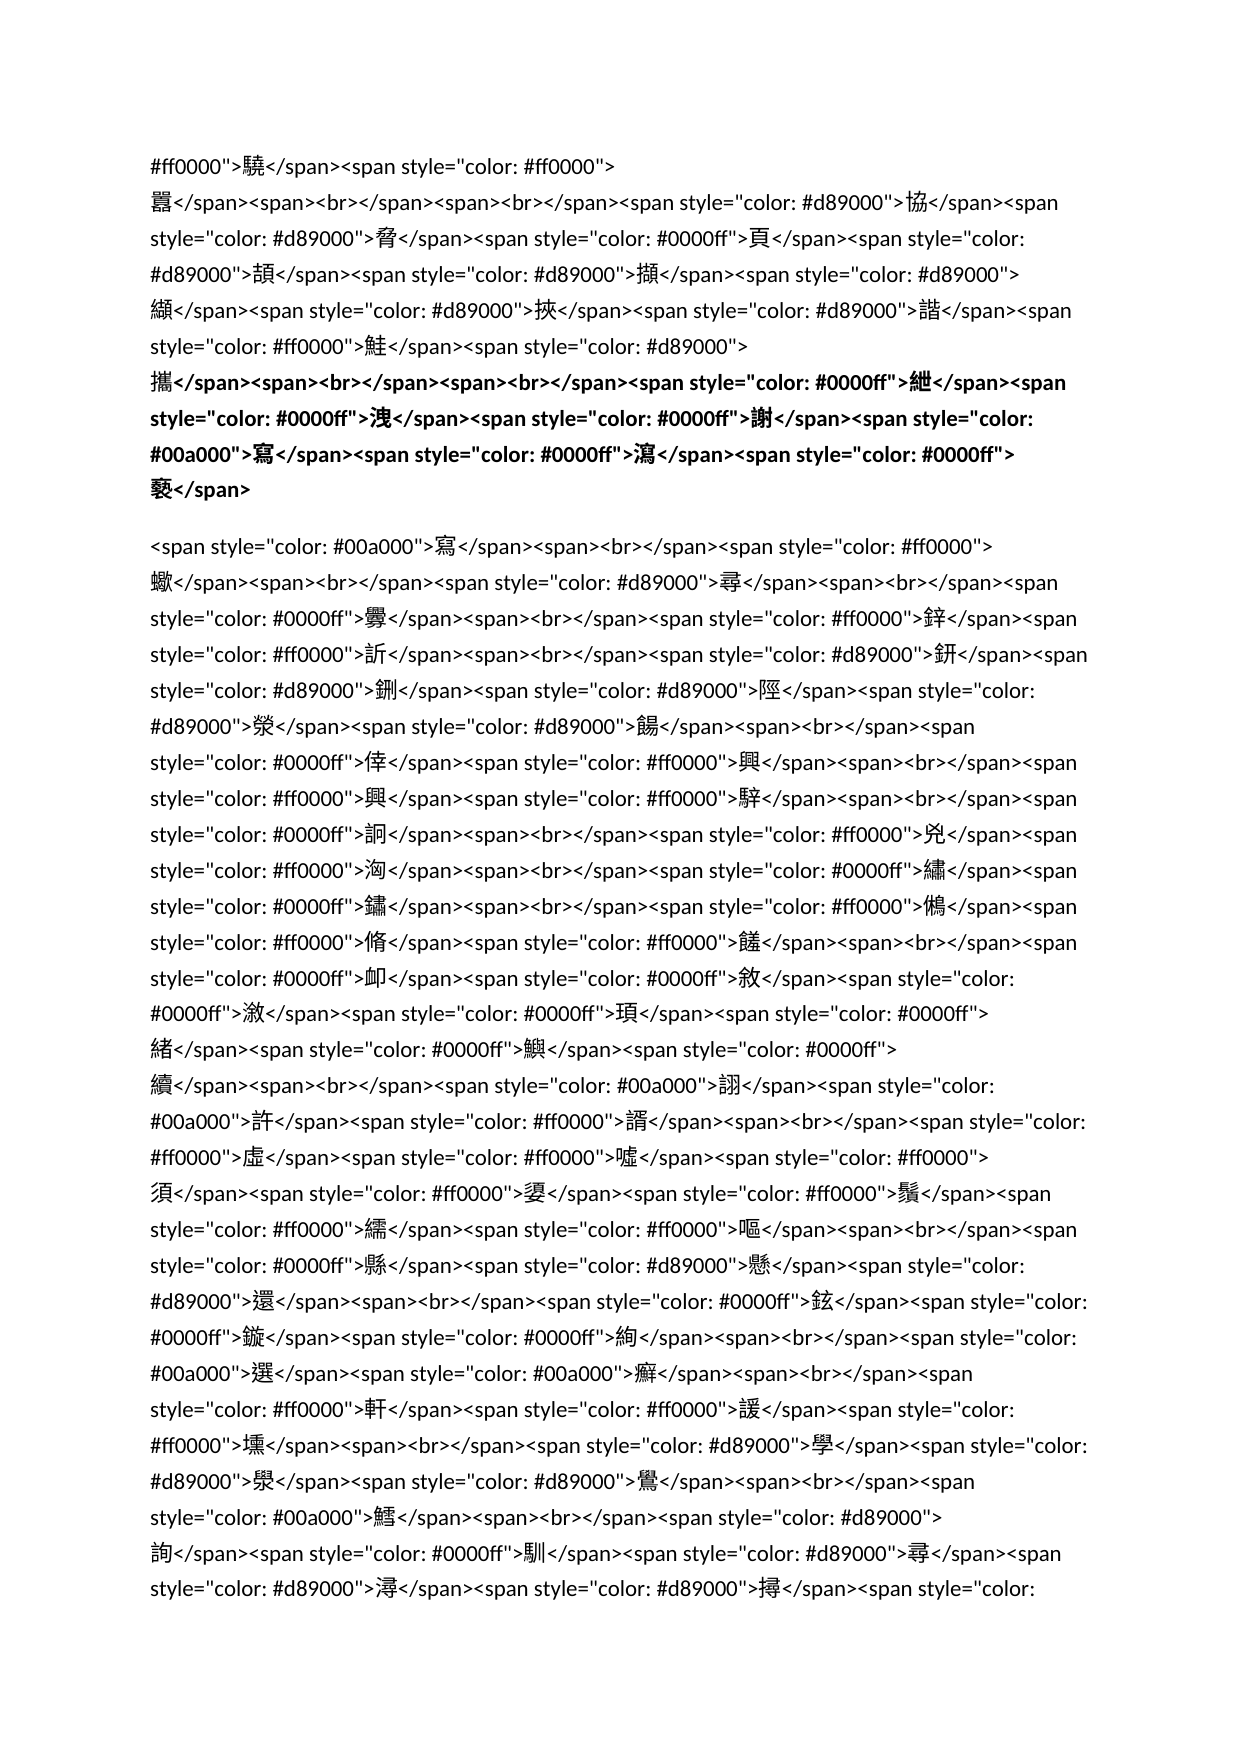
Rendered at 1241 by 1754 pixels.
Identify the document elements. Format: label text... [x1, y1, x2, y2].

text #ff0000">驍</span><span style="color: #ff0000">囂</span><span><br></span><span><br></span><span style="color: #d89000">協</span><span style="color: #d89000">脅</span><span style="color: #0000ff">頁</span><span style="color: #d89000">頡</span><span style="color: #d89000">擷</span><span style="color: #d89000">纈</span><span style="color: #d89000">挾</span><span style="color: #d89000">諧</span><span style="color: #ff0000">鮭</span><span style="color: #d89000">攜</span><span><br></span><span><br></span><span style="color: #0000ff">紲</span><span style="color: #0000ff">洩</span><span style="color: #0000ff">謝</span><span style="color: #00a000">寫</span><span style="color: #0000ff">瀉</span><span style="color: #0000ff">褻</span> [150, 150, 1090, 505]
text <span style="color: #00a000">寫</span><span><br></span><span style="color: #ff0000">蠍</span><span><br></span><span style="color: #d89000">尋</span><span><br></span><span style="color: #0000ff">釁</span><span><br></span><span style="color: #ff0000">鋅</span><span style="color: #ff0000">訢</span><span><br></span><span style="color: #d89000">鈃</span><span style="color: #d89000">鉶</span><span style="color: #d89000">陘</span><span style="color: #d89000">滎</span><span style="color: #d89000">餳</span><span><br></span><span style="color: #0000ff">倖</span><span style="color: #ff0000">興</span><span><br></span><span style="color: #ff0000">興</span><span style="color: #ff0000">騂</span><span><br></span><span style="color: #0000ff">詗</span><span><br></span><span style="color: #ff0000">兇</span><span style="color: #ff0000">洶</span><span><br></span><span style="color: #0000ff">繡</span><span style="color: #0000ff">鏽</span><span><br></span><span style="color: #ff0000">鵂</span><span style="color: #ff0000">脩</span><span style="color: #ff0000">饈</span><span><br></span><span style="color: #0000ff">卹</span><span style="color: #0000ff">敘</span><span style="color: #0000ff">漵</span><span style="color: #0000ff">頊</span><span style="color: #0000ff">緒</span><span style="color: #0000ff">鱮</span><span style="color: #0000ff">續</span><span><br></span><span style="color: #00a000">詡</span><span style="color: #00a000">許</span><span style="color: #ff0000">諝</span><span><br></span><span style="color: #ff0000">虛</span><span style="color: #ff0000">噓</span><span style="color: #ff0000">須</span><span style="color: #ff0000">嬃</span><span style="color: #ff0000">鬚</span><span style="color: #ff0000">繻</span><span style="color: #ff0000">嘔</span><span><br></span><span style="color: #0000ff">縣</span><span style="color: #d89000">懸</span><span style="color: #d89000">還</span><span><br></span><span style="color: #0000ff">鉉</span><span style="color: #0000ff">鏇</span><span style="color: #0000ff">絢</span><span><br></span><span style="color: #00a000">選</span><span style="color: #00a000">癬</span><span><br></span><span style="color: #ff0000">軒</span><span style="color: #ff0000">諼</span><span style="color: #ff0000">壎</span><span><br></span><span style="color: #d89000">學</span><span style="color: #d89000">澩</span><span style="color: #d89000">鷽</span><span><br></span><span style="color: #00a000">鱈</span><span><br></span><span style="color: #d89000">詢</span><span style="color: #0000ff">馴</span><span style="color: #d89000">尋</span><span style="color: #d89000">潯</span><span style="color: #d89000">撏</span><span style="color: [150, 530, 1090, 1604]
